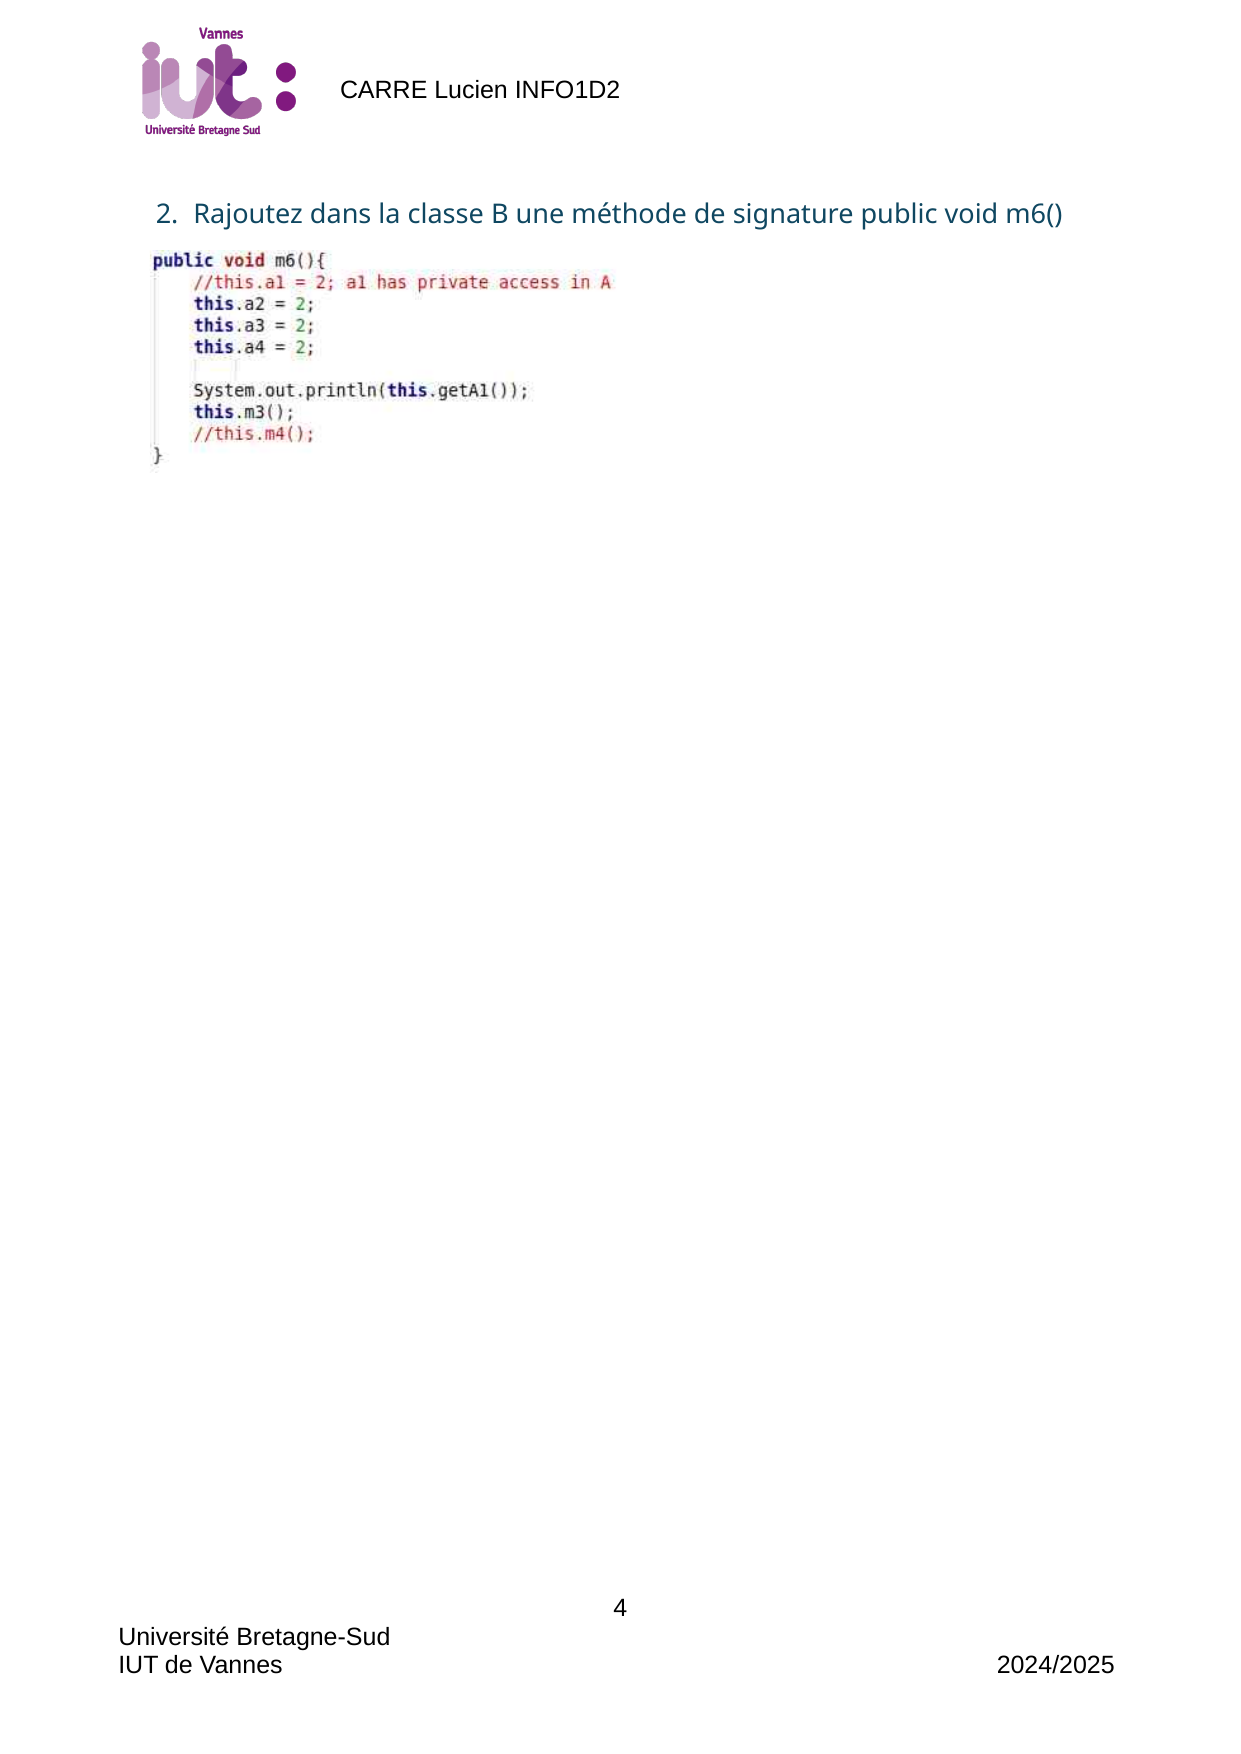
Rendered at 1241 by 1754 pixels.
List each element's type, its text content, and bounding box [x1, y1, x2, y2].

subtitle Rajoutez dans la classe B une méthode de signature public void m6() [156, 194, 1122, 231]
picture [118, 7, 319, 157]
picture [149, 250, 622, 473]
